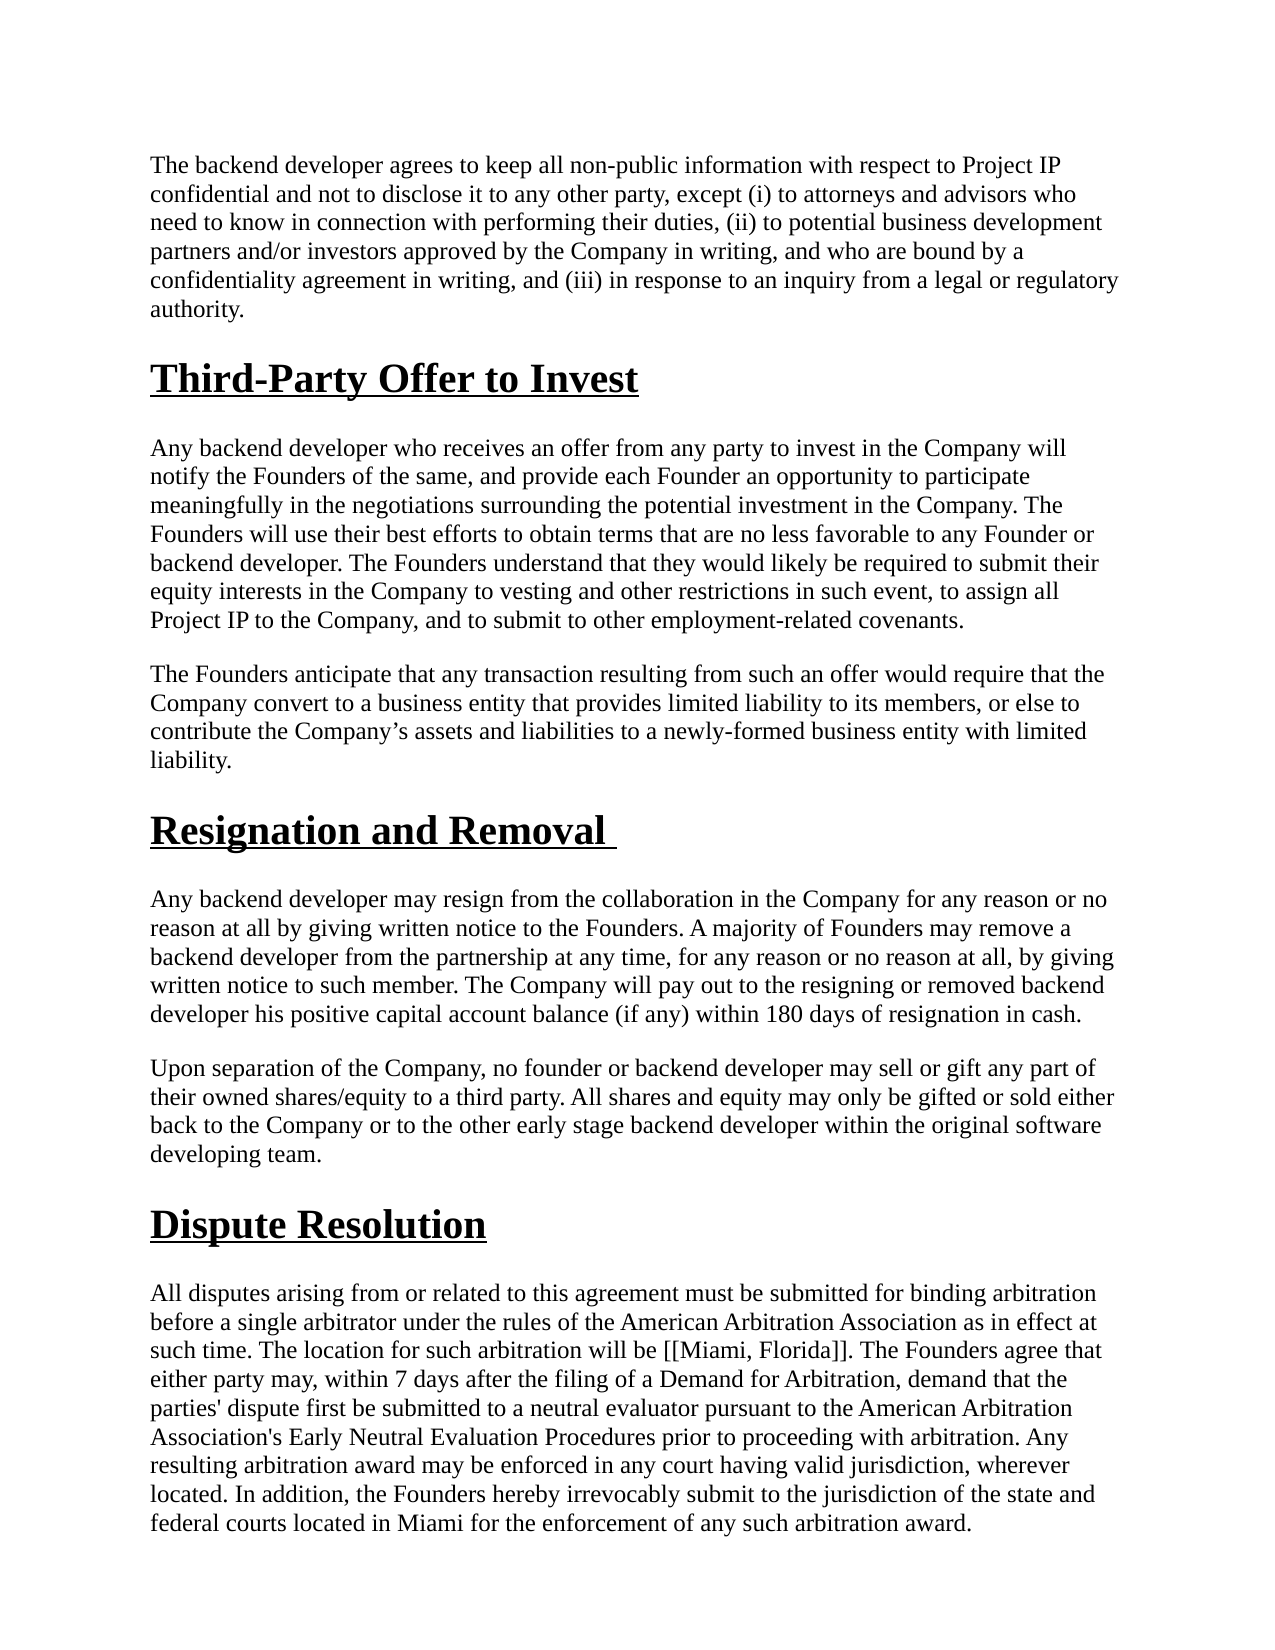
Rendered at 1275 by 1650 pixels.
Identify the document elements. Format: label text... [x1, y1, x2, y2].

subtitle Third-Party Offer to Invest [150, 354, 1125, 402]
text Upon separation of the Company, no founder or backend developer may sell or gift any part of their owned shares/equity to a third party. All shares and equity may only be gifted or sold either back to the Company or to the other early stage backend developer within the original software developing team. [150, 1053, 1125, 1168]
subtitle Dispute Resolution [150, 1199, 1125, 1247]
text The backend developer agrees to keep all non-public information with respect to Project IP confidential and not to disclose it to any other party, except (i) to attorneys and advisors who need to know in connection with performing their duties, (ii) to potential business development partners and/or investors approved by the Company in writing, and who are bound by a confidentiality agreement in writing, and (iii) in response to an inquiry from a legal or regulatory authority. [150, 150, 1125, 322]
subtitle Resignation and Removal [150, 805, 1125, 853]
text The Founders anticipate that any transaction resulting from such an offer would require that the Company convert to a business entity that provides limited liability to its members, or else to contribute the Company’s assets and liabilities to a newly-formed business entity with limited liability. [150, 659, 1125, 774]
text Any backend developer may resign from the collaboration in the Company for any reason or no reason at all by giving written notice to the Founders. A majority of Founders may remove a backend developer from the partnership at any time, for any reason or no reason at all, by giving written notice to such member. The Company will pay out to the resigning or removed backend developer his positive capital account balance (if any) within 180 days of resignation in cash. [150, 884, 1125, 1028]
text All disputes arising from or related to this agreement must be submitted for binding arbitration before a single arbitrator under the rules of the American Arbitration Association as in effect at such time. The location for such arbitration will be [[Miami, Florida]]. The Founders agree that either party may, within 7 days after the filing of a Demand for Arbitration, demand that the parties' dispute first be submitted to a neutral evaluator pursuant to the American Arbitration Association's Early Neutral Evaluation Procedures prior to proceeding with arbitration. Any resulting arbitration award may be enforced in any court having valid jurisdiction, wherever located. In addition, the Founders hereby irrevocably submit to the jurisdiction of the state and federal courts located in Miami for the enforcement of any such arbitration award. [150, 1278, 1125, 1537]
text Any backend developer who receives an offer from any party to invest in the Company will notify the Founders of the same, and provide each Founder an opportunity to participate meaningfully in the negotiations surrounding the potential investment in the Company. The Founders will use their best efforts to obtain terms that are no less favorable to any Founder or backend developer. The Founders understand that they would likely be required to submit their equity interests in the Company to vesting and other restrictions in such event, to assign all Project IP to the Company, and to submit to other employment-related covenants. [150, 433, 1125, 634]
